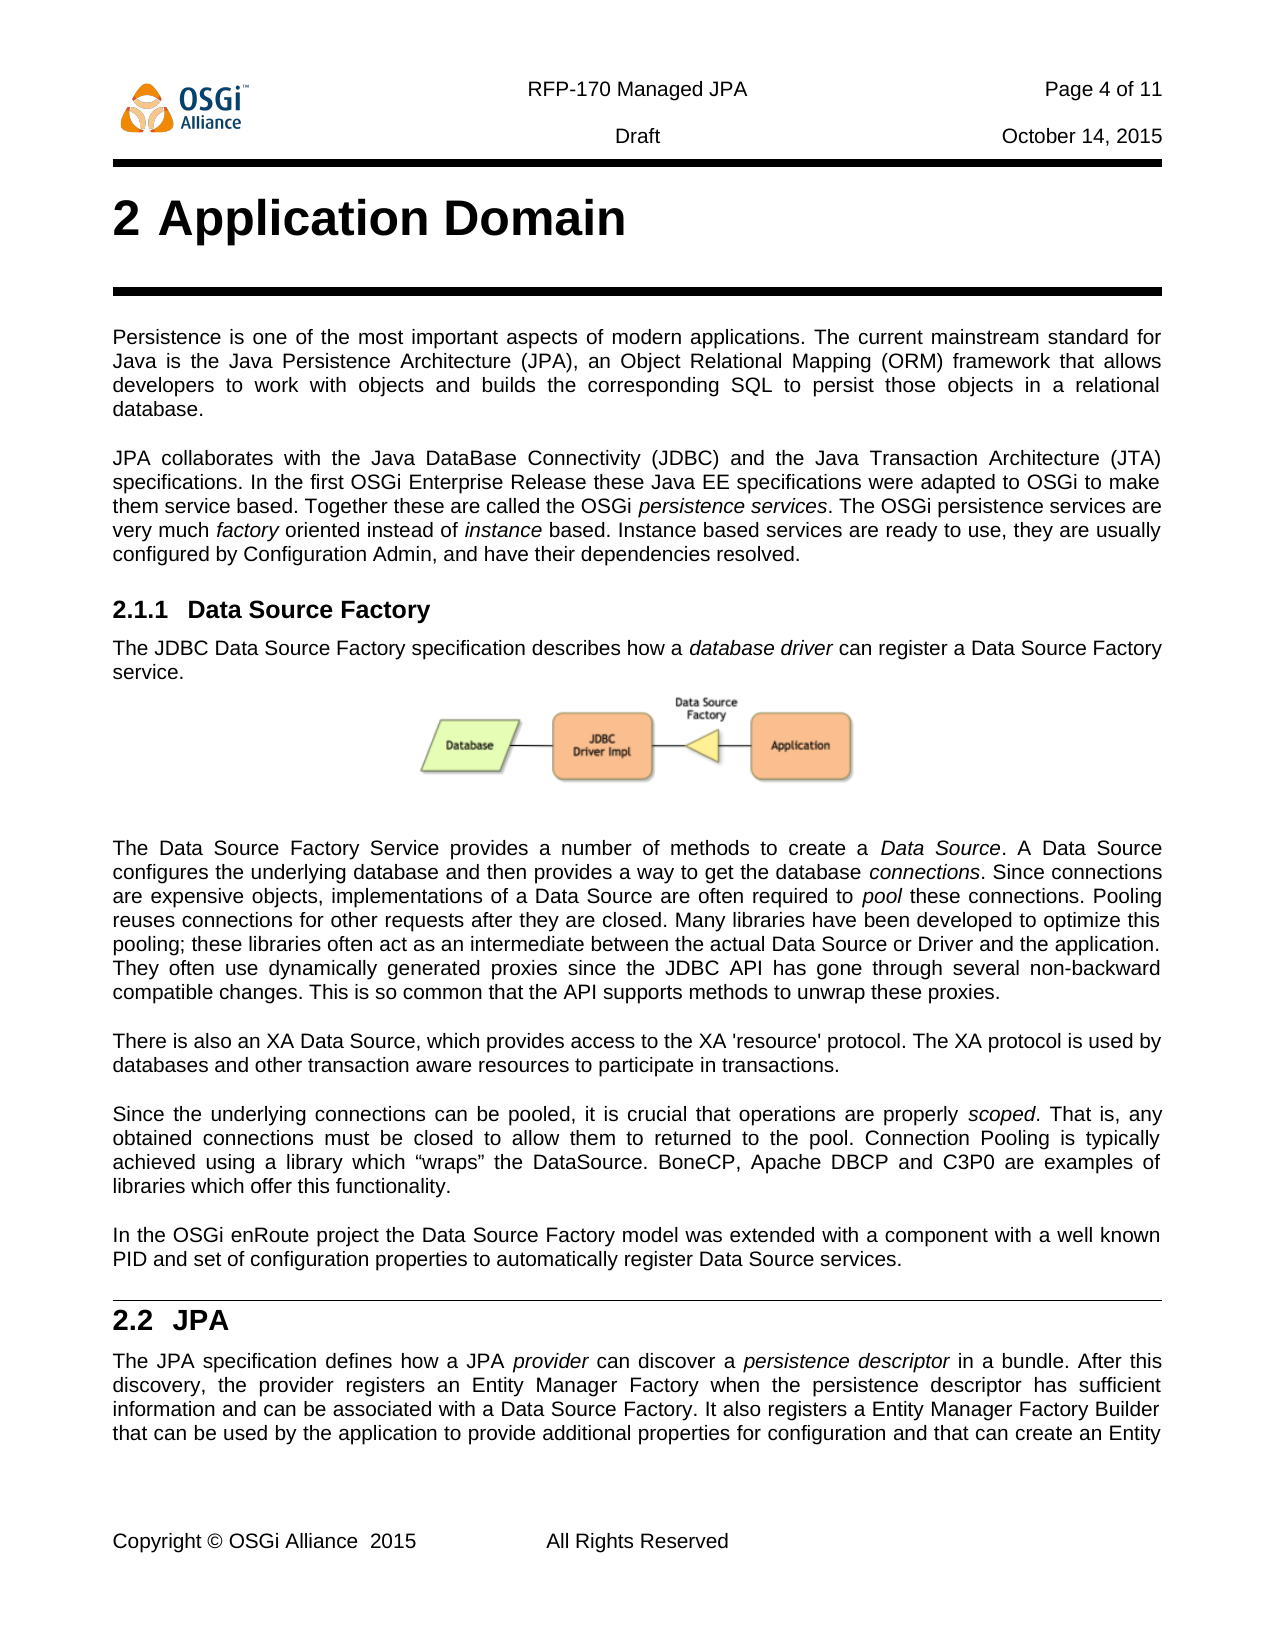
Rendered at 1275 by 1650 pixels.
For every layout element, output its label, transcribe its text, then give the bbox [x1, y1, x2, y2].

text In the OSGi enRoute project the Data Source Factory model was extended with a component with a well known PID and set of configuration properties to automatically register Data Source services. [112, 1222, 1162, 1270]
subtitle Application Domain [112, 160, 1162, 296]
text Since the underlying connections can be pooled, it is crucial that operations are properly scoped. That is, any obtained connections must be closed to allow them to returned to the pool. Connection Pooling is typically achieved using a library which “wraps” the DataSource. BoneCP, Apache DBCP and C3P0 are examples of libraries which offer this functionality. [112, 1102, 1162, 1197]
text There is also an XA Data Source, which provides access to the XA 'resource' protocol. The XA protocol is used by databases and other transaction aware resources to participate in transactions. [112, 1029, 1162, 1077]
text The JPA specification defines how a JPA provider can discover a persistence descriptor in a bundle. After this discovery, the provider registers an Entity Manager Factory when the persistence descriptor has sufficient information and can be associated with a Data Source Factory. It also registers a Entity Manager Factory Builder that can be used by the application to provide additional properties for configuration and that can create an Entity [112, 1349, 1162, 1444]
text The Data Source Factory Service provides a number of methods to create a Data Source. A Data Source configures the underlying database and then provides a way to get the database connections. Since connections are expensive objects, implementations of a Data Source are often required to pool these connections. Pooling reuses connections for other requests after they are closed. Many libraries have been developed to optimize this pooling; these libraries often act as an intermediate between the actual Data Source or Driver and the application. They often use dynamically generated proxies since the JDBC API has gone through several non-backward compatible changes. This is so common that the API supports methods to unwrap these proxies. [112, 836, 1162, 1004]
subtitle Data Source Factory [112, 594, 1162, 623]
picture [113, 76, 257, 140]
subtitle JPA [112, 1301, 1162, 1336]
text The JDBC Data Source Factory specification describes how a database driver can register a Data Source Factory service. [112, 636, 1162, 684]
picture [417, 696, 858, 787]
text JPA collaborates with the Java DataBase Connectivity (JDBC) and the Java Transaction Architecture (JTA) specifications. In the first OSGi Enterprise Release these Java EE specifications were adapted to OSGi to make them service based. Together these are called the OSGi persistence services. The OSGi persistence services are very much factory oriented instead of instance based. Instance based services are ready to use, they are usually configured by Configuration Admin, and have their dependencies resolved. [112, 446, 1162, 565]
text Persistence is one of the most important aspects of modern applications. The current mainstream standard for Java is the Java Persistence Architecture (JPA), an Object Relational Mapping (ORM) framework that allows developers to work with objects and builds the corresponding SQL to persist those objects in a relational database. [112, 325, 1162, 421]
